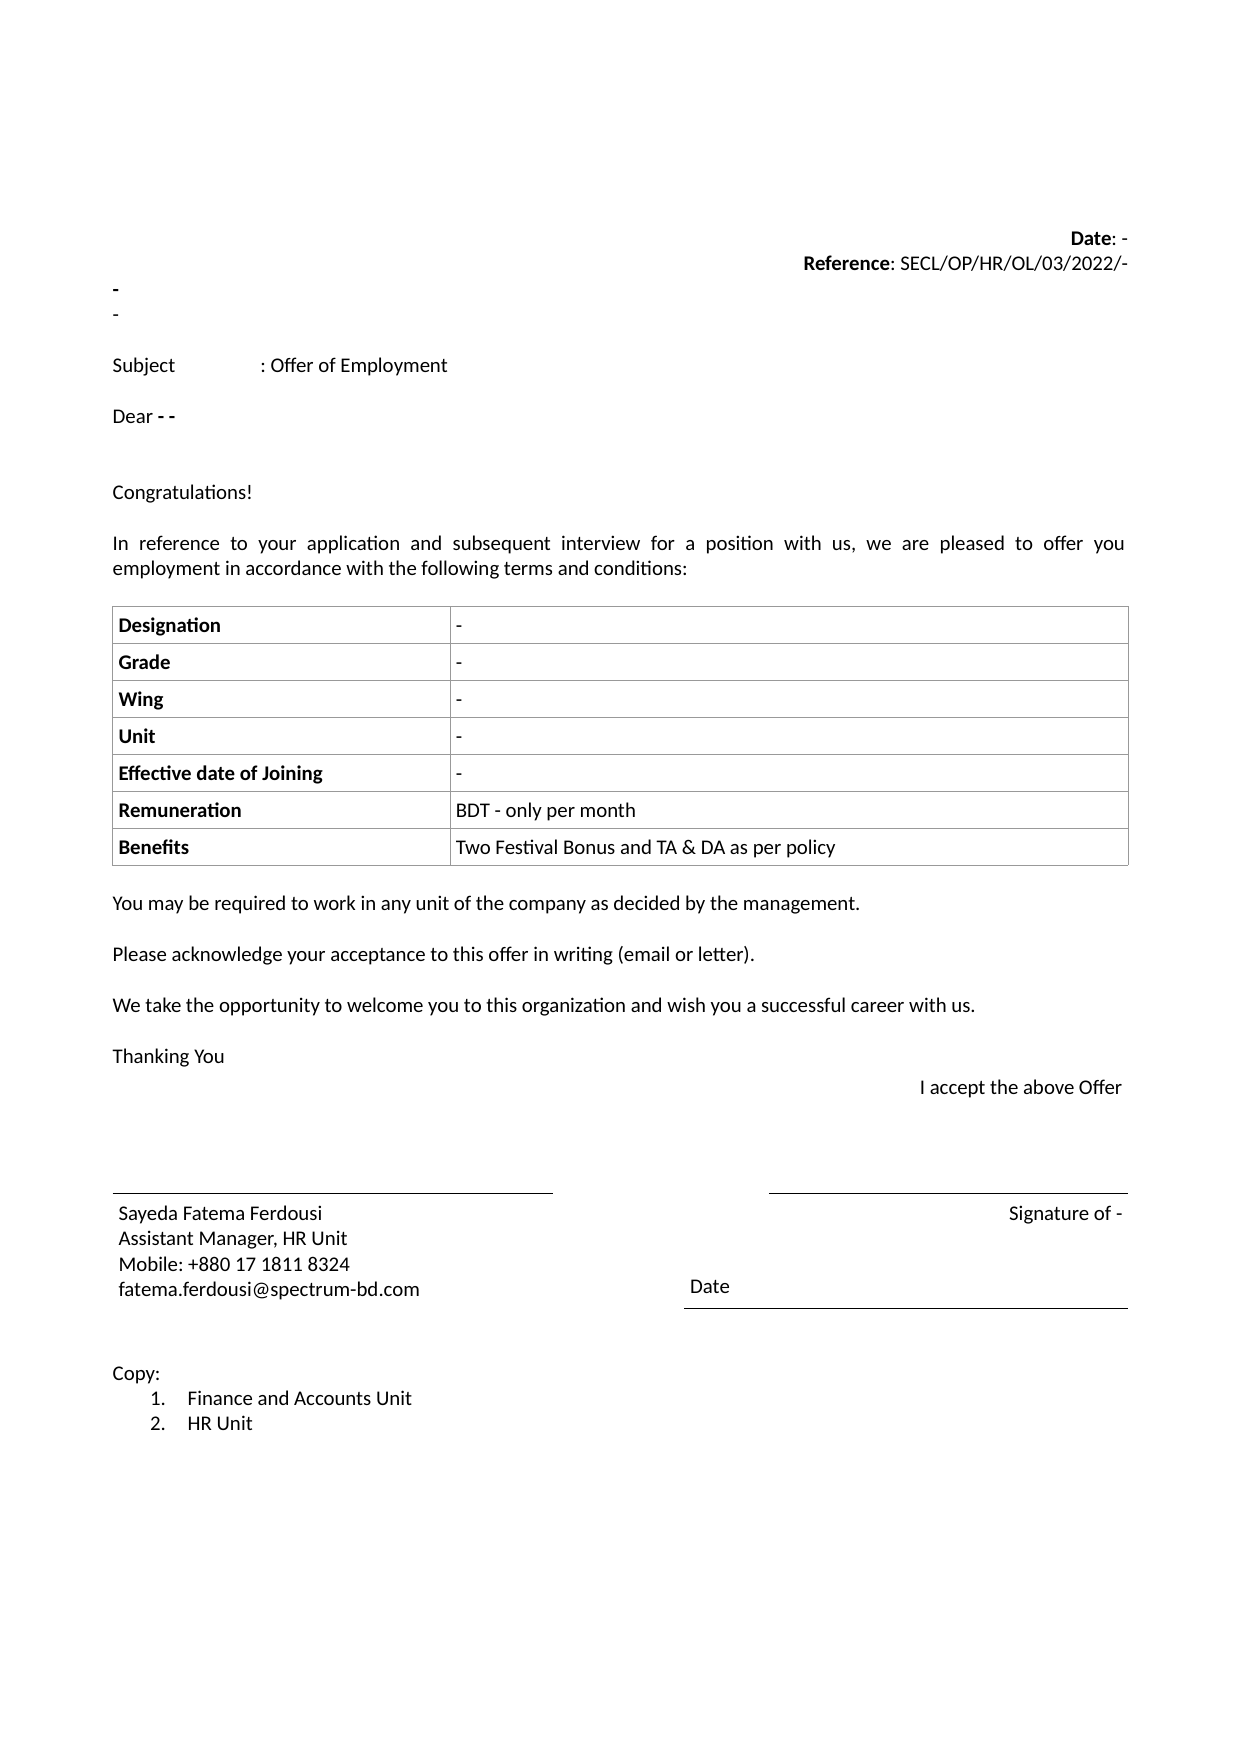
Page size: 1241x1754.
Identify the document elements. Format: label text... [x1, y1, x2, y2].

table_header I accept the above Offer [684, 1069, 1128, 1105]
table_cell [553, 1105, 684, 1193]
table_cell - [451, 644, 1128, 680]
text Date: - [112, 225, 1128, 250]
table_cell Signature of - [684, 1193, 1128, 1231]
text Copy: [112, 1360, 1128, 1385]
text Subject : Offer of Employment [112, 352, 1128, 377]
text Reference: SECL/OP/HR/OL/03/2022/- [112, 250, 1128, 276]
table_cell Sayeda Fatema Ferdousi Assistant Manager, HR Unit Mobile: +880 17 1811 8324 fatema.ferdousi@spectrum-bd.com [113, 1193, 684, 1308]
text Dear - - [112, 403, 1128, 428]
list HR Unit [150, 1411, 1128, 1436]
table_cell Two Festival Bonus and TA & DA as per policy [451, 829, 1128, 865]
list Finance and Accounts Unit [150, 1385, 1128, 1411]
text - [112, 301, 1128, 327]
table_cell [684, 1231, 1128, 1268]
table_cell Grade [113, 644, 450, 680]
text In reference to your application and subsequent interview for a position with us, we are pleased to offer you employment in accordance with the following terms and conditions: [112, 530, 1128, 581]
table_cell [113, 1105, 553, 1193]
table_cell Remuneration [113, 792, 450, 828]
text We take the opportunity to welcome you to this organization and wish you a successful career with us. [112, 992, 1128, 1018]
table_header [113, 1069, 684, 1105]
table_cell - [451, 718, 1128, 754]
table_cell Effective date of Joining [113, 755, 450, 791]
table_cell Benefits [113, 829, 450, 865]
text Thanking You [112, 1043, 1128, 1068]
table_cell - [451, 755, 1128, 791]
table_cell Unit [113, 718, 450, 754]
table_header Designation [113, 607, 450, 643]
table_cell Wing [113, 681, 450, 717]
table_cell BDT - only per month [451, 792, 1128, 828]
table_cell [769, 1105, 1128, 1193]
text Congratulations! [112, 479, 1128, 504]
text You may be required to work in any unit of the company as decided by the management. [112, 891, 1128, 916]
text - [112, 276, 1128, 301]
table_cell Date [684, 1268, 769, 1308]
table_cell [684, 1105, 769, 1193]
table_cell [769, 1268, 1128, 1308]
table_cell - [451, 681, 1128, 717]
text Please acknowledge your acceptance to this offer in writing (email or letter). [112, 941, 1128, 967]
table_header - [451, 607, 1128, 643]
